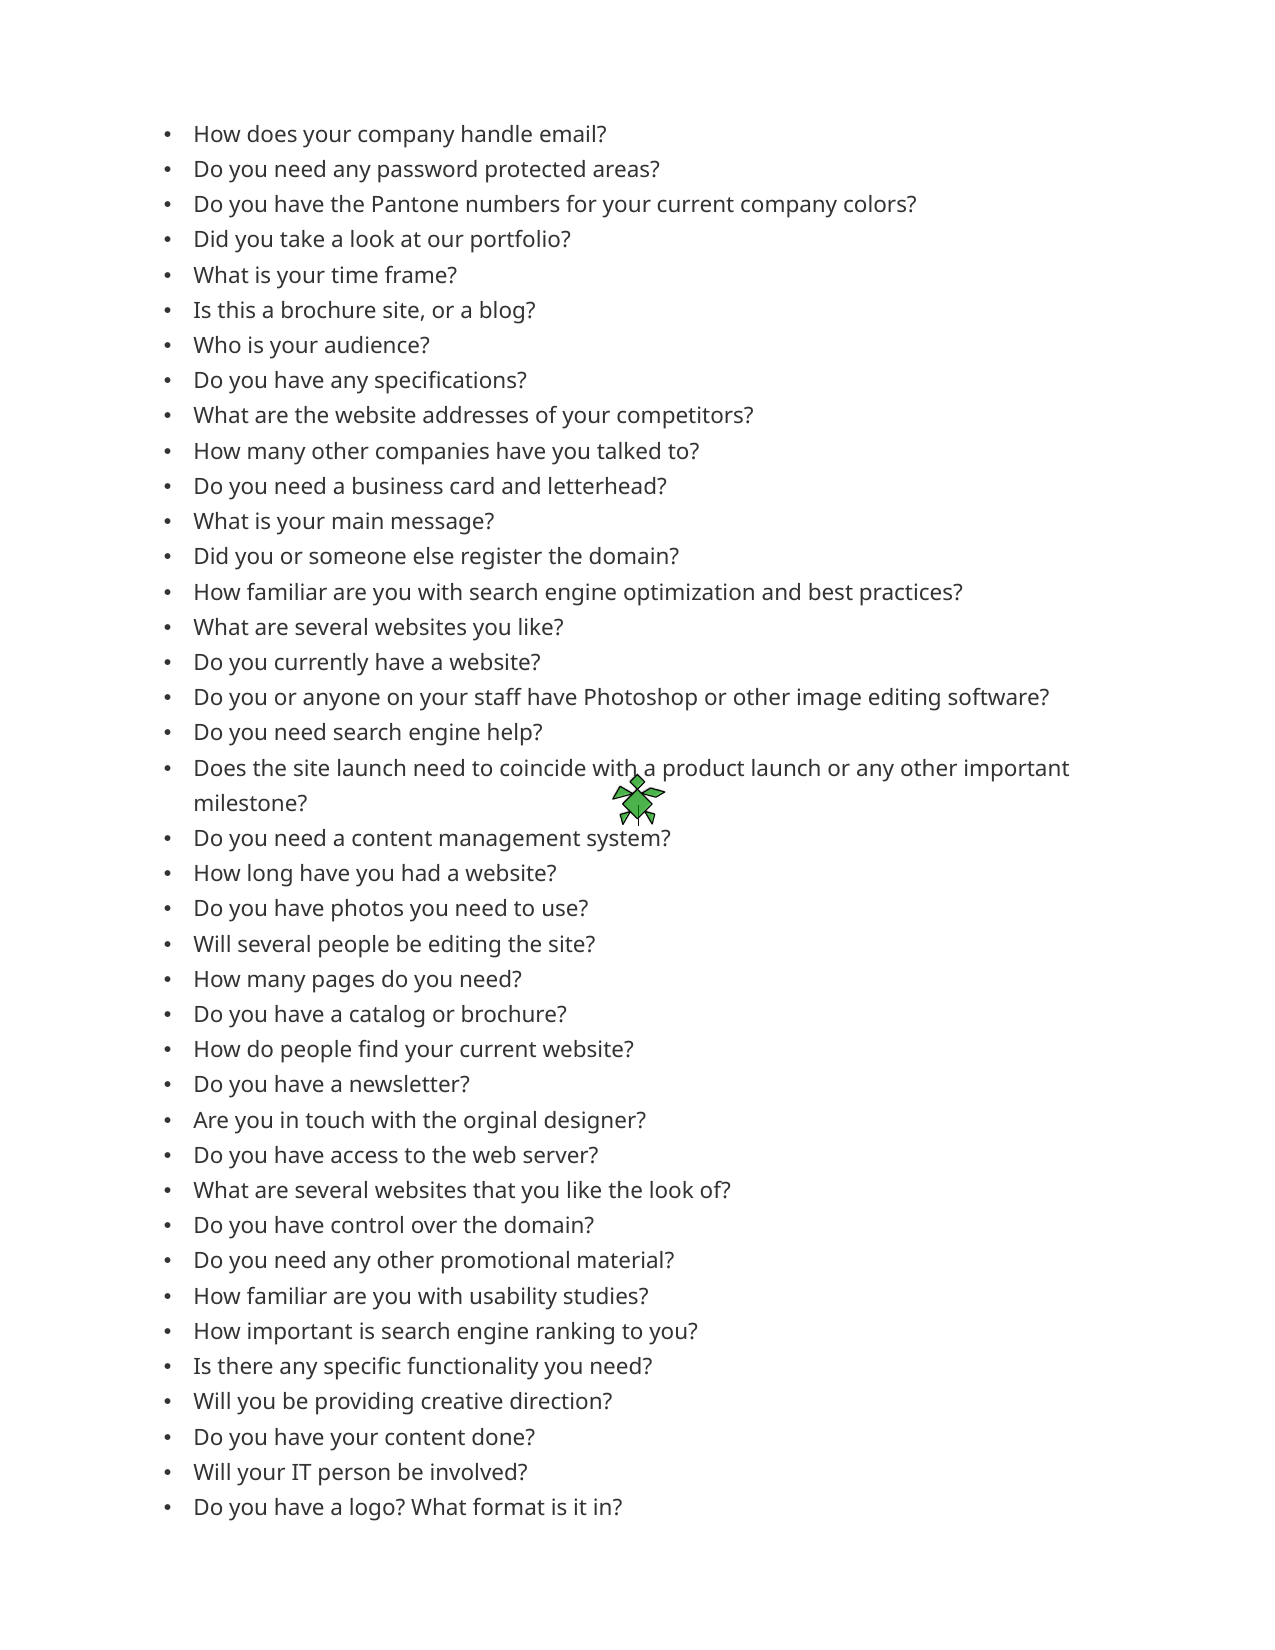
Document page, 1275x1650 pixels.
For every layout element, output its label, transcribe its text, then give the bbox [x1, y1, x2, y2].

list What are several websites that you like the look of? [164, 1174, 1157, 1205]
list How familiar are you with usability studies? [164, 1280, 1157, 1311]
list Do you have access to the web server? [164, 1139, 1157, 1170]
list Do you have your content done? [164, 1421, 1157, 1451]
list Did you or someone else register the domain? [164, 541, 1157, 571]
list Do you need a content management system? [164, 822, 1157, 853]
list How important is search engine ranking to you? [164, 1315, 1157, 1346]
list What is your time frame? [164, 259, 1157, 289]
list Do you have any specifications? [164, 364, 1157, 395]
list Do you currently have a website? [164, 646, 1157, 677]
list Do you have a logo? What format is it in? [164, 1491, 1157, 1522]
list Do you need search engine help? [164, 717, 1157, 747]
list Do you need any other promotional material? [164, 1245, 1157, 1275]
list Will your IT person be involved? [164, 1456, 1157, 1487]
list Is there any specific functionality you need? [164, 1350, 1157, 1381]
list Will you be providing creative direction? [164, 1386, 1157, 1416]
list What is your main message? [164, 505, 1157, 536]
list Do you have control over the domain? [164, 1209, 1157, 1240]
list Are you in touch with the orginal designer? [164, 1104, 1157, 1134]
list How do people find your current website? [164, 1033, 1157, 1064]
list How many other companies have you talked to? [164, 435, 1157, 466]
list Do you have a newsletter? [164, 1069, 1157, 1099]
list Do you have photos you need to use? [164, 893, 1157, 923]
list Will several people be editing the site? [164, 928, 1157, 958]
list How does your company handle email? [164, 118, 1157, 149]
list Is this a brochure site, or a blog? [164, 294, 1157, 325]
list Do you have a catalog or brochure? [164, 998, 1157, 1029]
list What are several websites you like? [164, 611, 1157, 642]
list How familiar are you with search engine optimization and best practices? [164, 576, 1157, 606]
list What are the website addresses of your competitors? [164, 400, 1157, 430]
list Do you have the Pantone numbers for your current company colors? [164, 188, 1157, 219]
list Does the site launch need to coincide with a product launch or any other important milestone? [164, 752, 1157, 818]
list Do you or anyone on your staff have Photoshop or other image editing software? [164, 681, 1157, 712]
list Did you take a look at our portfolio? [164, 224, 1157, 254]
list Do you need a business card and letterhead? [164, 470, 1157, 501]
list How long have you had a website? [164, 857, 1157, 888]
list Do you need any password protected areas? [164, 153, 1157, 184]
list Who is your audience? [164, 329, 1157, 360]
list How many pages do you need? [164, 963, 1157, 994]
